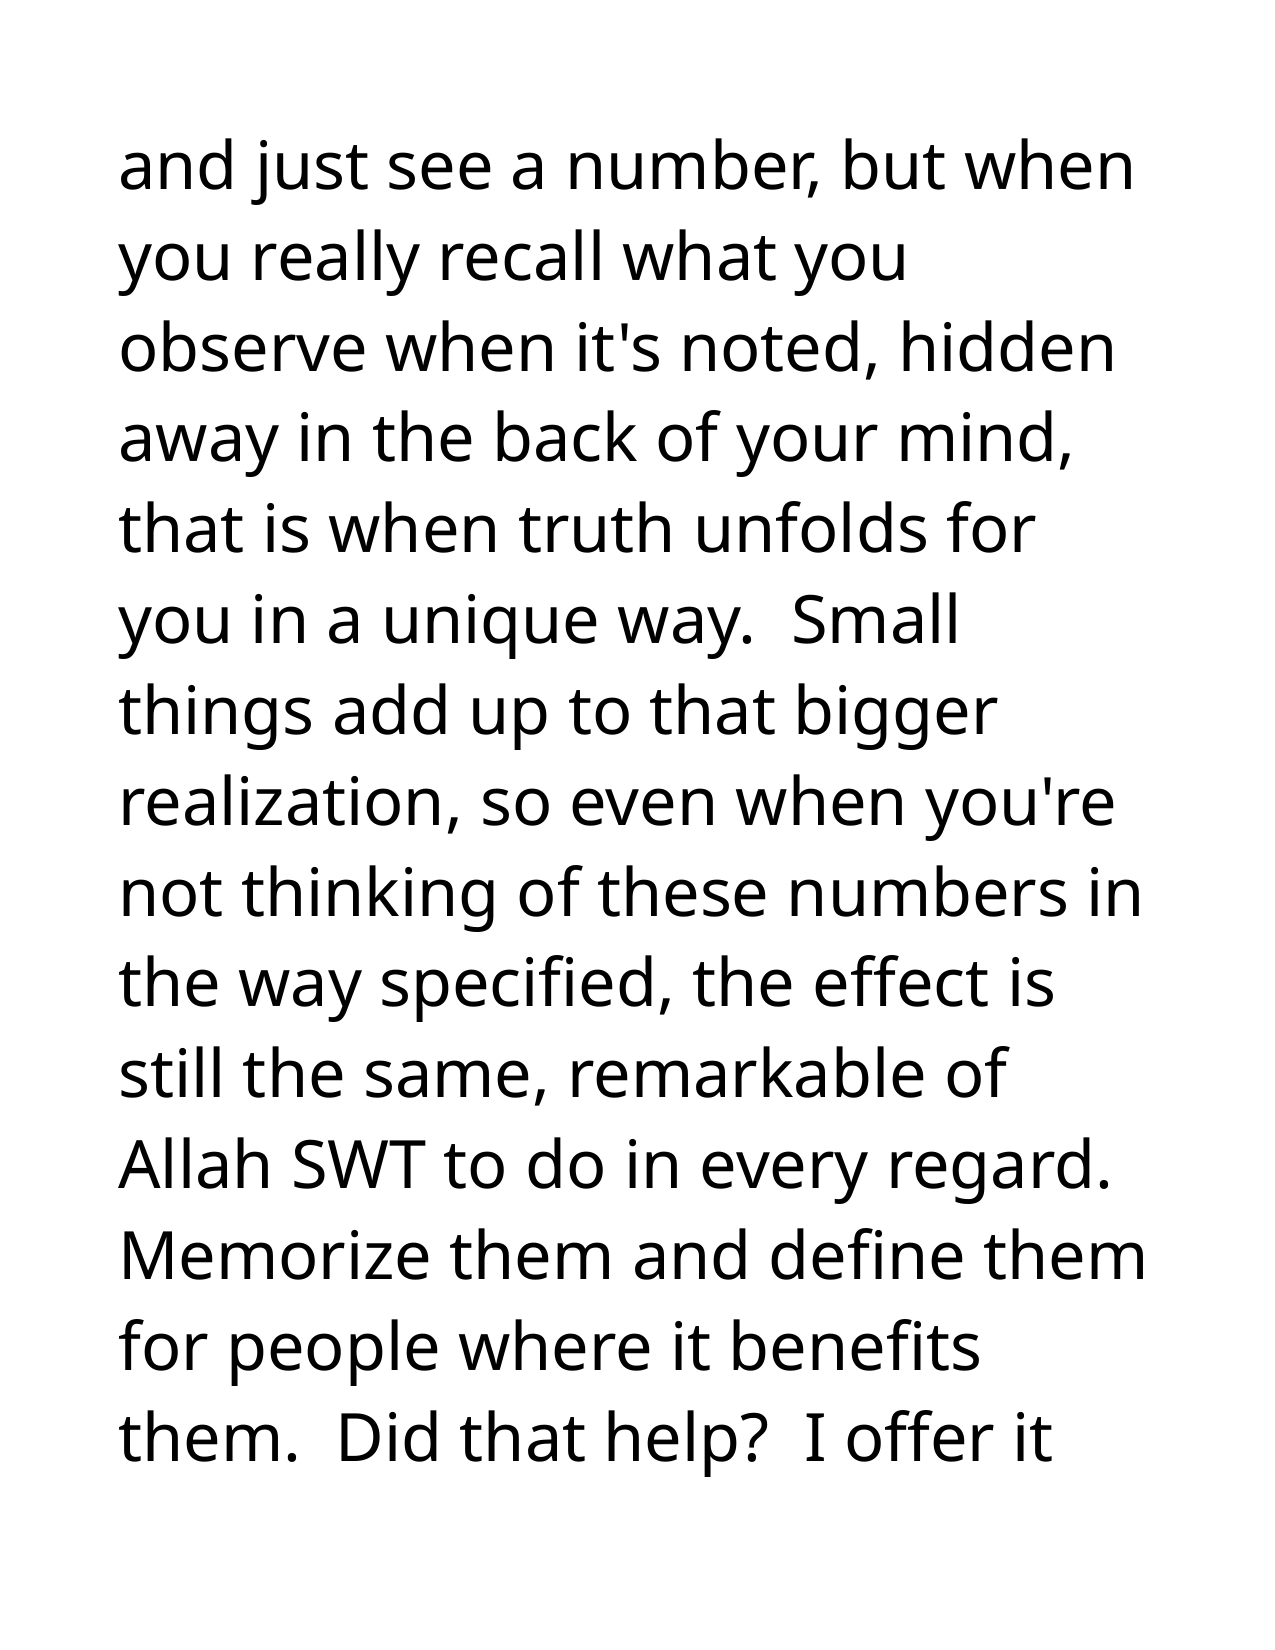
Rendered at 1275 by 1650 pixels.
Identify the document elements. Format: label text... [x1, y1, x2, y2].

text and just see a number, but when you really recall what you observe when it's noted, hidden away in the back of your mind, that is when truth unfolds for you in a unique way. Small things add up to that bigger realization, so even when you're not thinking of these numbers in the way specified, the effect is still the same, remarkable of Allah SWT to do in every regard. Memorize them and define them for people where it benefits them. Did that help? I offer it [118, 118, 1157, 1481]
